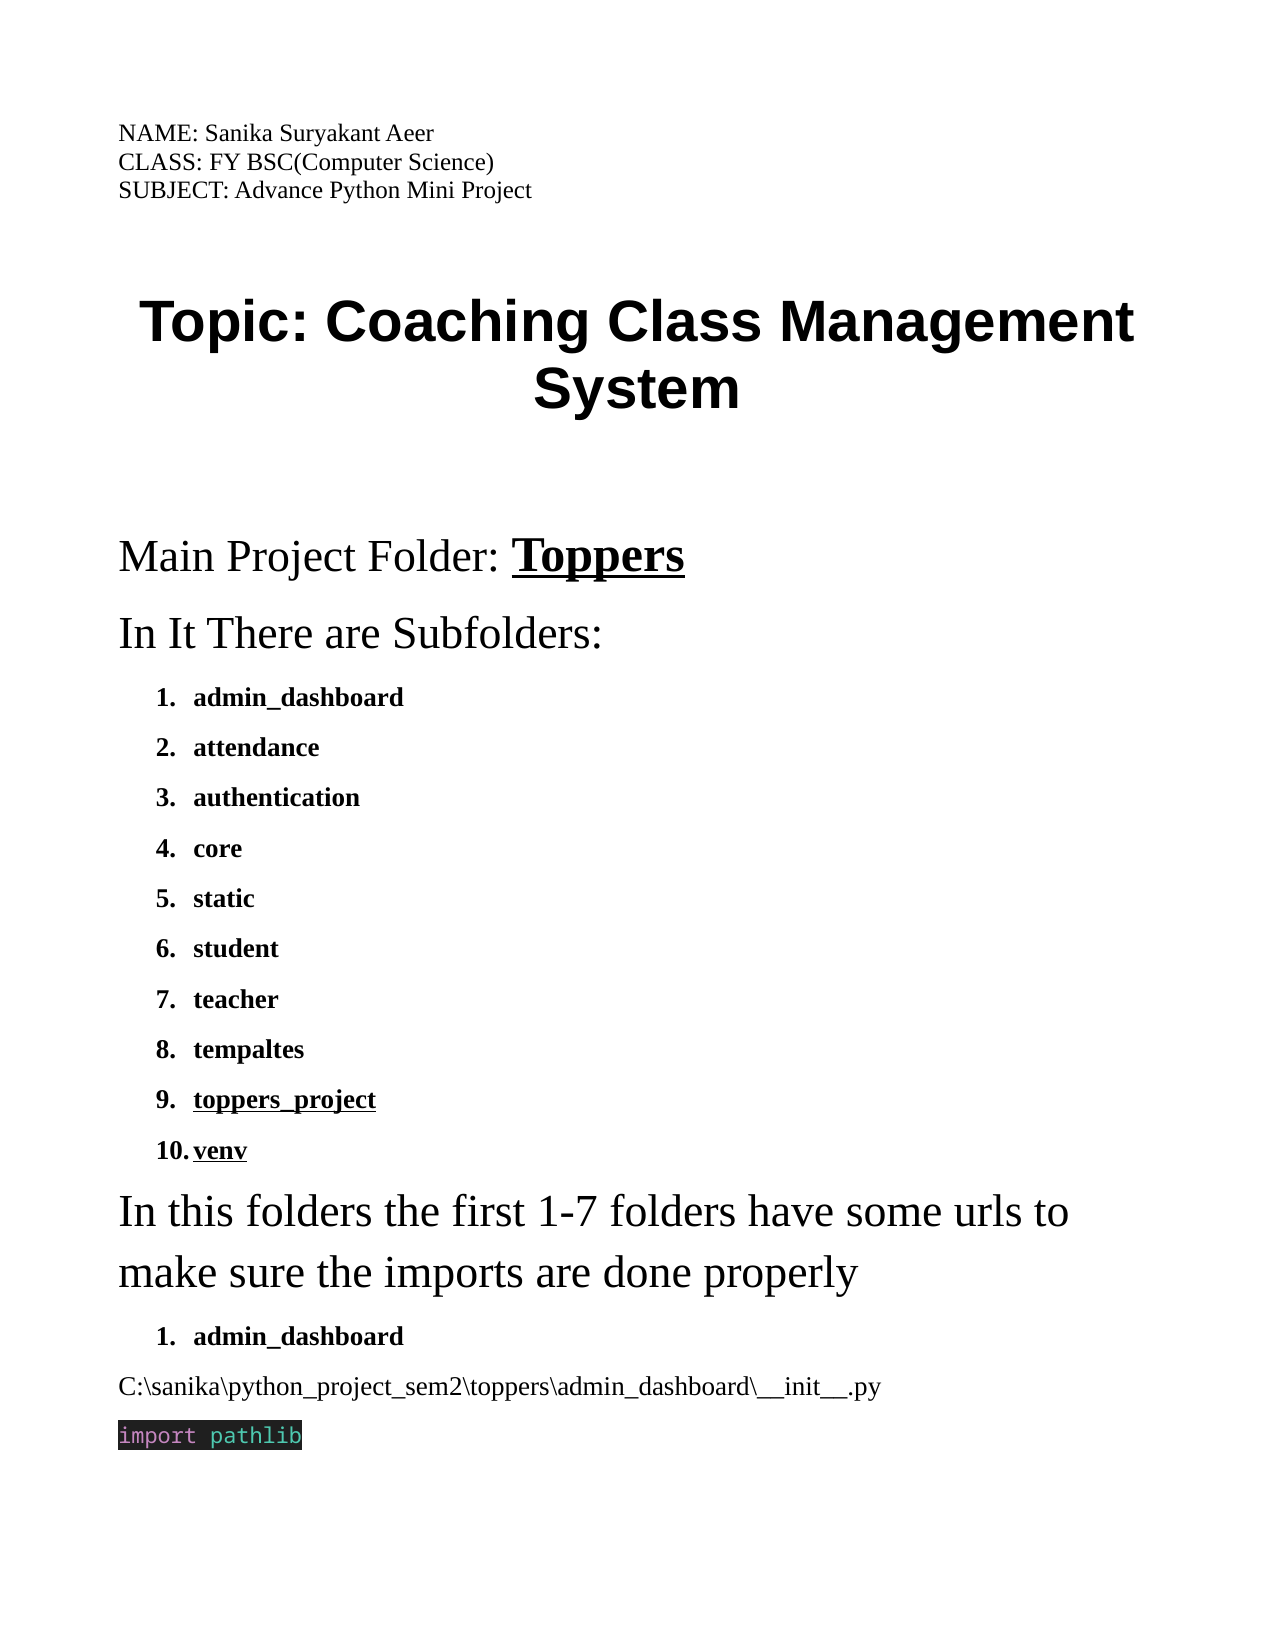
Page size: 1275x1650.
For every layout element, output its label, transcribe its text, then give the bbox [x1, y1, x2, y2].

text In this folders the first 1-7 folders have some urls to make sure the imports are done properly [118, 1184, 1157, 1297]
list toppers_project [156, 1083, 1157, 1114]
text NAME: Sanika Suryakant Aeer [118, 118, 1157, 147]
list tempaltes [156, 1033, 1157, 1064]
list student [156, 932, 1157, 964]
list teacher [156, 983, 1157, 1014]
subtitle Topic: Coaching Class Management System [118, 287, 1157, 421]
list admin_dashboard [156, 1320, 1157, 1351]
list venv [156, 1134, 1157, 1165]
list admin_dashboard [156, 681, 1157, 712]
list core [156, 832, 1157, 863]
list authentication [156, 782, 1157, 813]
text Main Project Folder: Toppers [118, 525, 1157, 583]
text CLASS: FY BSC(Computer Science) [118, 147, 1157, 176]
text In It There are Subfolders: [118, 606, 1157, 658]
text C:\sanika\python_project_sem2\toppers\admin_dashboard\__init__.py [118, 1370, 1157, 1401]
text SUBJECT: Advance Python Mini Project [118, 176, 1157, 204]
list attendance [156, 731, 1157, 762]
text import pathlib [118, 1420, 1157, 1450]
list static [156, 882, 1157, 913]
